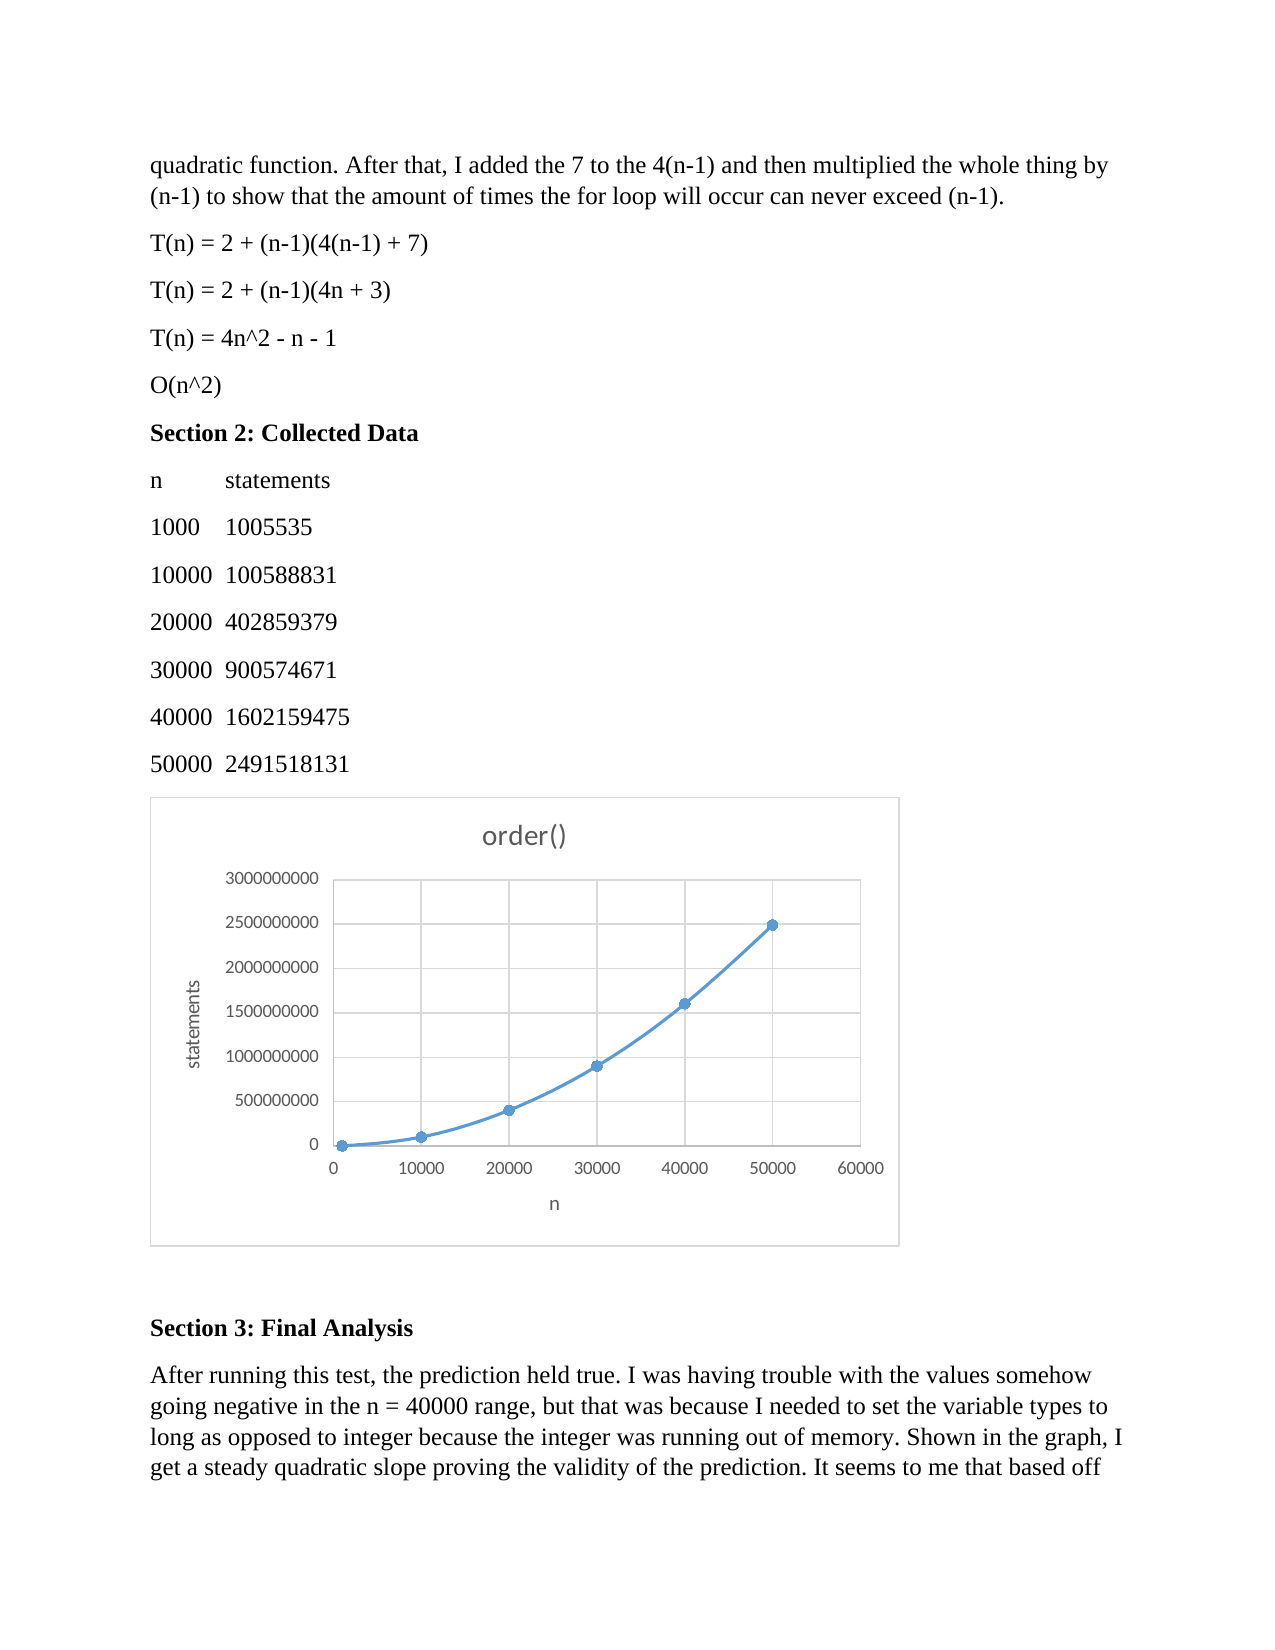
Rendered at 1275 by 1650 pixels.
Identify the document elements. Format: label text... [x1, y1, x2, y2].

text n statements [150, 465, 1125, 494]
text quadratic function. After that, I added the 7 to the 4(n-1) and then multiplied the whole thing by (n-1) to show that the amount of times the for loop will occur can never exceed (n-1). [150, 150, 1125, 209]
text After running this test, the prediction held true. I was having trouble with the values somehow going negative in the n = 40000 range, but that was because I needed to set the variable types to long as opposed to integer because the integer was running out of memory. Shown in the graph, I get a steady quadratic slope proving the validity of the prediction. It seems to me that based off [150, 1360, 1125, 1481]
text 50000 2491518131 [150, 749, 1125, 778]
text T(n) = 2 + (n-1)(4n + 3) [150, 276, 1125, 304]
text Section 3: Final Analysis [150, 1313, 1125, 1342]
text T(n) = 2 + (n-1)(4(n-1) + 7) [150, 228, 1125, 257]
text 10000 100588831 [150, 560, 1125, 589]
text O(n^2) [150, 370, 1125, 399]
text 40000 1602159475 [150, 702, 1125, 731]
text 20000 402859379 [150, 607, 1125, 636]
text Section 2: Collected Data [150, 418, 1125, 446]
text 30000 900574671 [150, 655, 1125, 683]
text 1000 1005535 [150, 512, 1125, 541]
text T(n) = 4n^2 - n - 1 [150, 323, 1125, 352]
